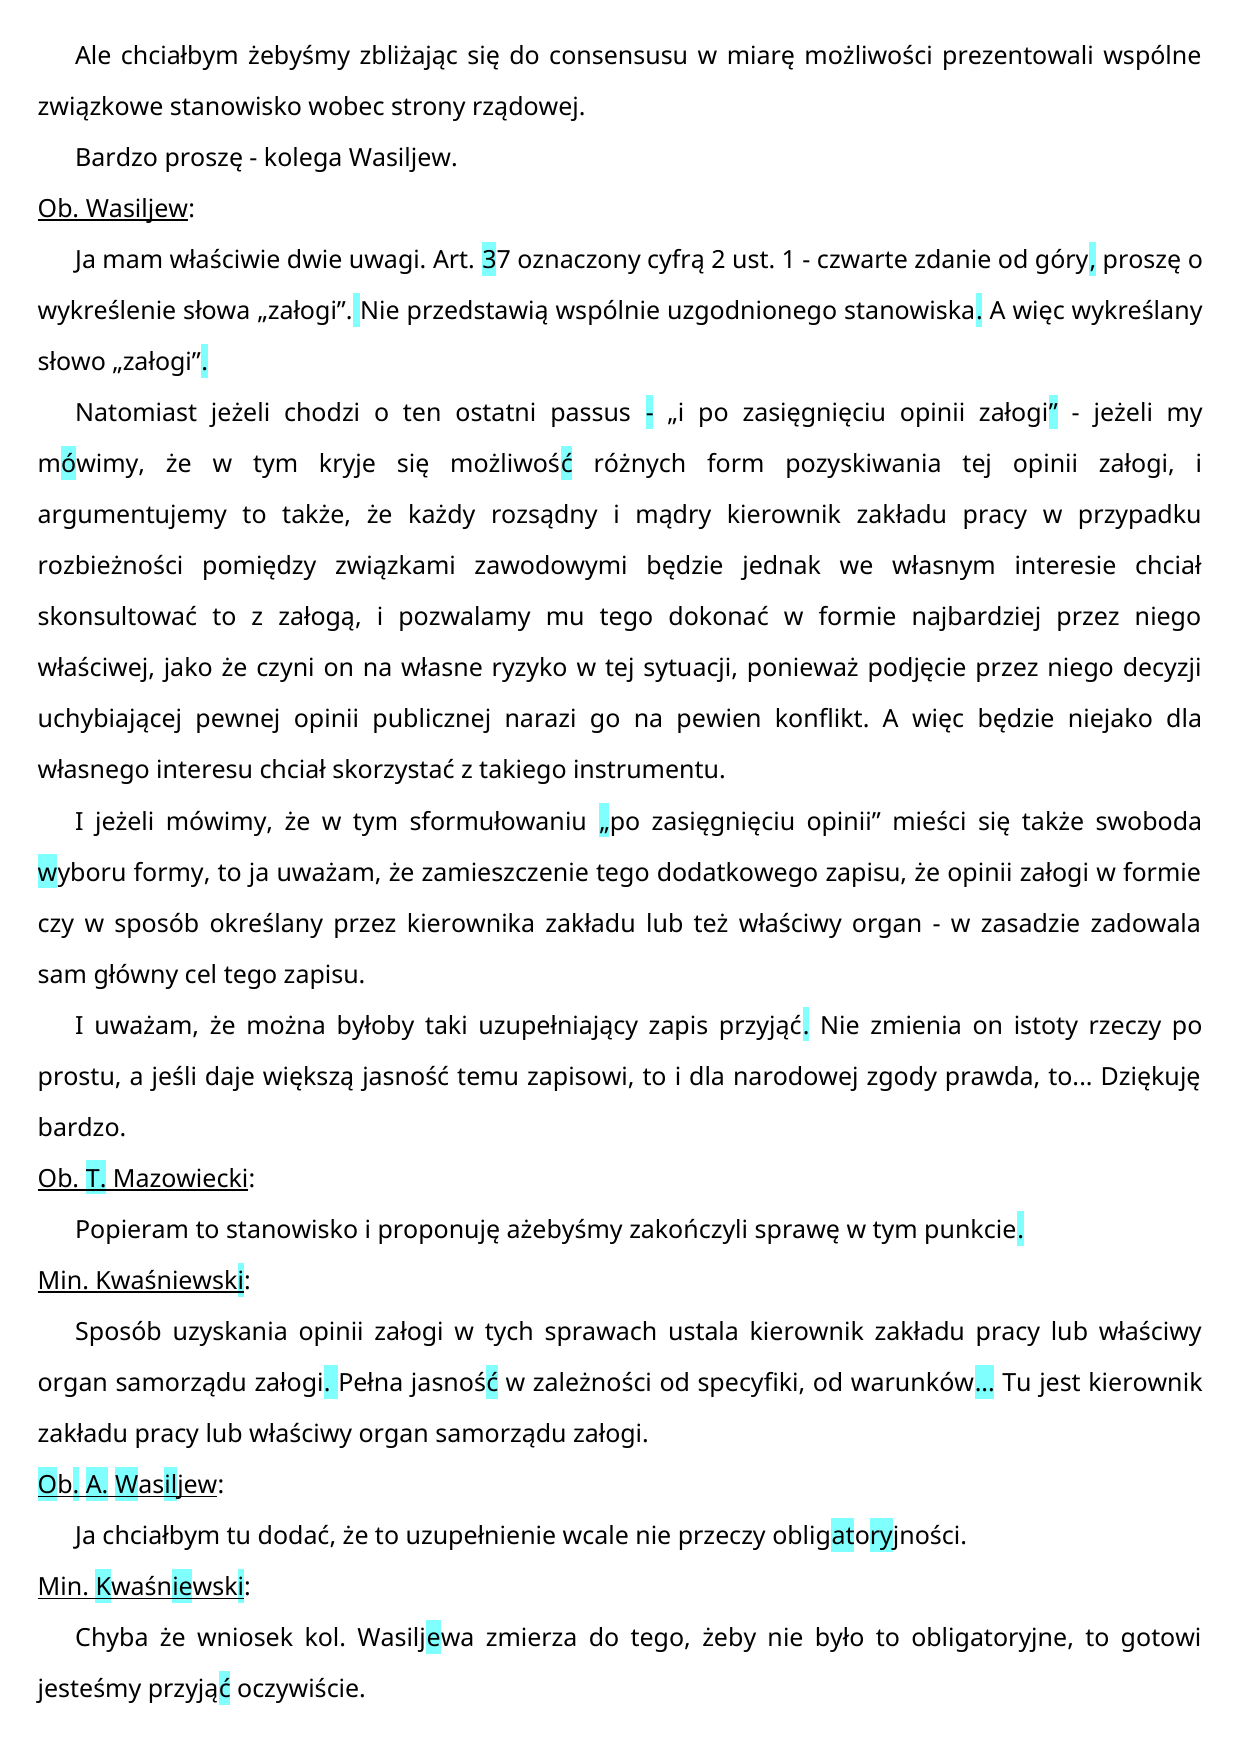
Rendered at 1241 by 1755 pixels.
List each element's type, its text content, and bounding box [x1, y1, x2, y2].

text Min. Kwaśniewski: [37, 1569, 1203, 1603]
text Popieram to stanowisko i proponuję ażebyśmy zakończyli sprawę w tym punkcie. [37, 1211, 1203, 1246]
text Natomiast jeżeli chodzi o ten ostatni passus - „i po zasięgnięciu opinii załogi” - jeżeli my mówimy, że w tym kryje się możliwość różnych form pozyskiwania tej opinii załogi, i argumentujemy to także, że każdy rozsądny i mądry kierownik zakładu pracy w przypadku rozbieżności pomiędzy związkami zawodowymi będzie jednak we własnym interesie chciał skonsultować to z załogą, i pozwalamy mu tego dokonać w formie najbardziej przez niego właściwej, jako że czyni on na własne ryzyko w tej sytuacji, ponieważ podjęcie przez niego decyzji uchybiającej pewnej opinii publicznej narazi go na pewien konflikt. A więc będzie niejako dla własnego interesu chciał skorzystać z takiego instrumentu. [37, 395, 1203, 786]
text Ale chciałbym żebyśmy zbliżając się do consensusu w miarę możliwości prezentowali wspólne związkowe stanowisko wobec strony rządowej. [37, 37, 1203, 123]
text Min. Kwaśniewski: [37, 1262, 1203, 1297]
text Ob. T. Mazowiecki: [37, 1160, 1203, 1194]
text Ob. A. Wasiljew: [37, 1467, 1203, 1501]
text Chyba że wniosek kol. Wasiljewa zmierza do tego, żeby nie było to obligatoryjne, to gotowi jesteśmy przyjąć oczywiście. [37, 1620, 1203, 1705]
text Ja mam właściwie dwie uwagi. Art. 37 oznaczony cyfrą 2 ust. 1 - czwarte zdanie od góry, proszę o wykreślenie słowa „załogi”. Nie przedstawią wspólnie uzgodnionego stanowiska. A więc wykreślany słowo „załogi”. [37, 242, 1203, 378]
text Bardzo proszę - kolega Wasiljew. [37, 139, 1203, 174]
text Ja chciałbym tu dodać, że to uzupełnienie wcale nie przeczy obligatoryjności. [37, 1518, 1203, 1552]
text Ob. Wasiljew: [37, 191, 1203, 225]
text I uważam, że można byłoby taki uzupełniający zapis przyjąć. Nie zmienia on istoty rzeczy po prostu, a jeśli daje większą jasność temu zapisowi, to i dla narodowej zgody prawda, to... Dziękuję bardzo. [37, 1007, 1203, 1143]
text I jeżeli mówimy, że w tym sformułowaniu „po zasięgnięciu opinii” mieści się także swoboda wyboru formy, to ja uważam, że zamieszczenie tego dodatkowego zapisu, że opinii załogi w formie czy w sposób określany przez kierownika zakładu lub też właściwy organ - w zasadzie zadowala sam główny cel tego zapisu. [37, 803, 1203, 990]
text Sposób uzyskania opinii załogi w tych sprawach ustala kierownik zakładu pracy lub właściwy organ samorządu załogi. Pełna jasność w zależności od specyfiki, od warunków... Tu jest kierownik zakładu pracy lub właściwy organ samorządu załogi. [37, 1313, 1203, 1450]
